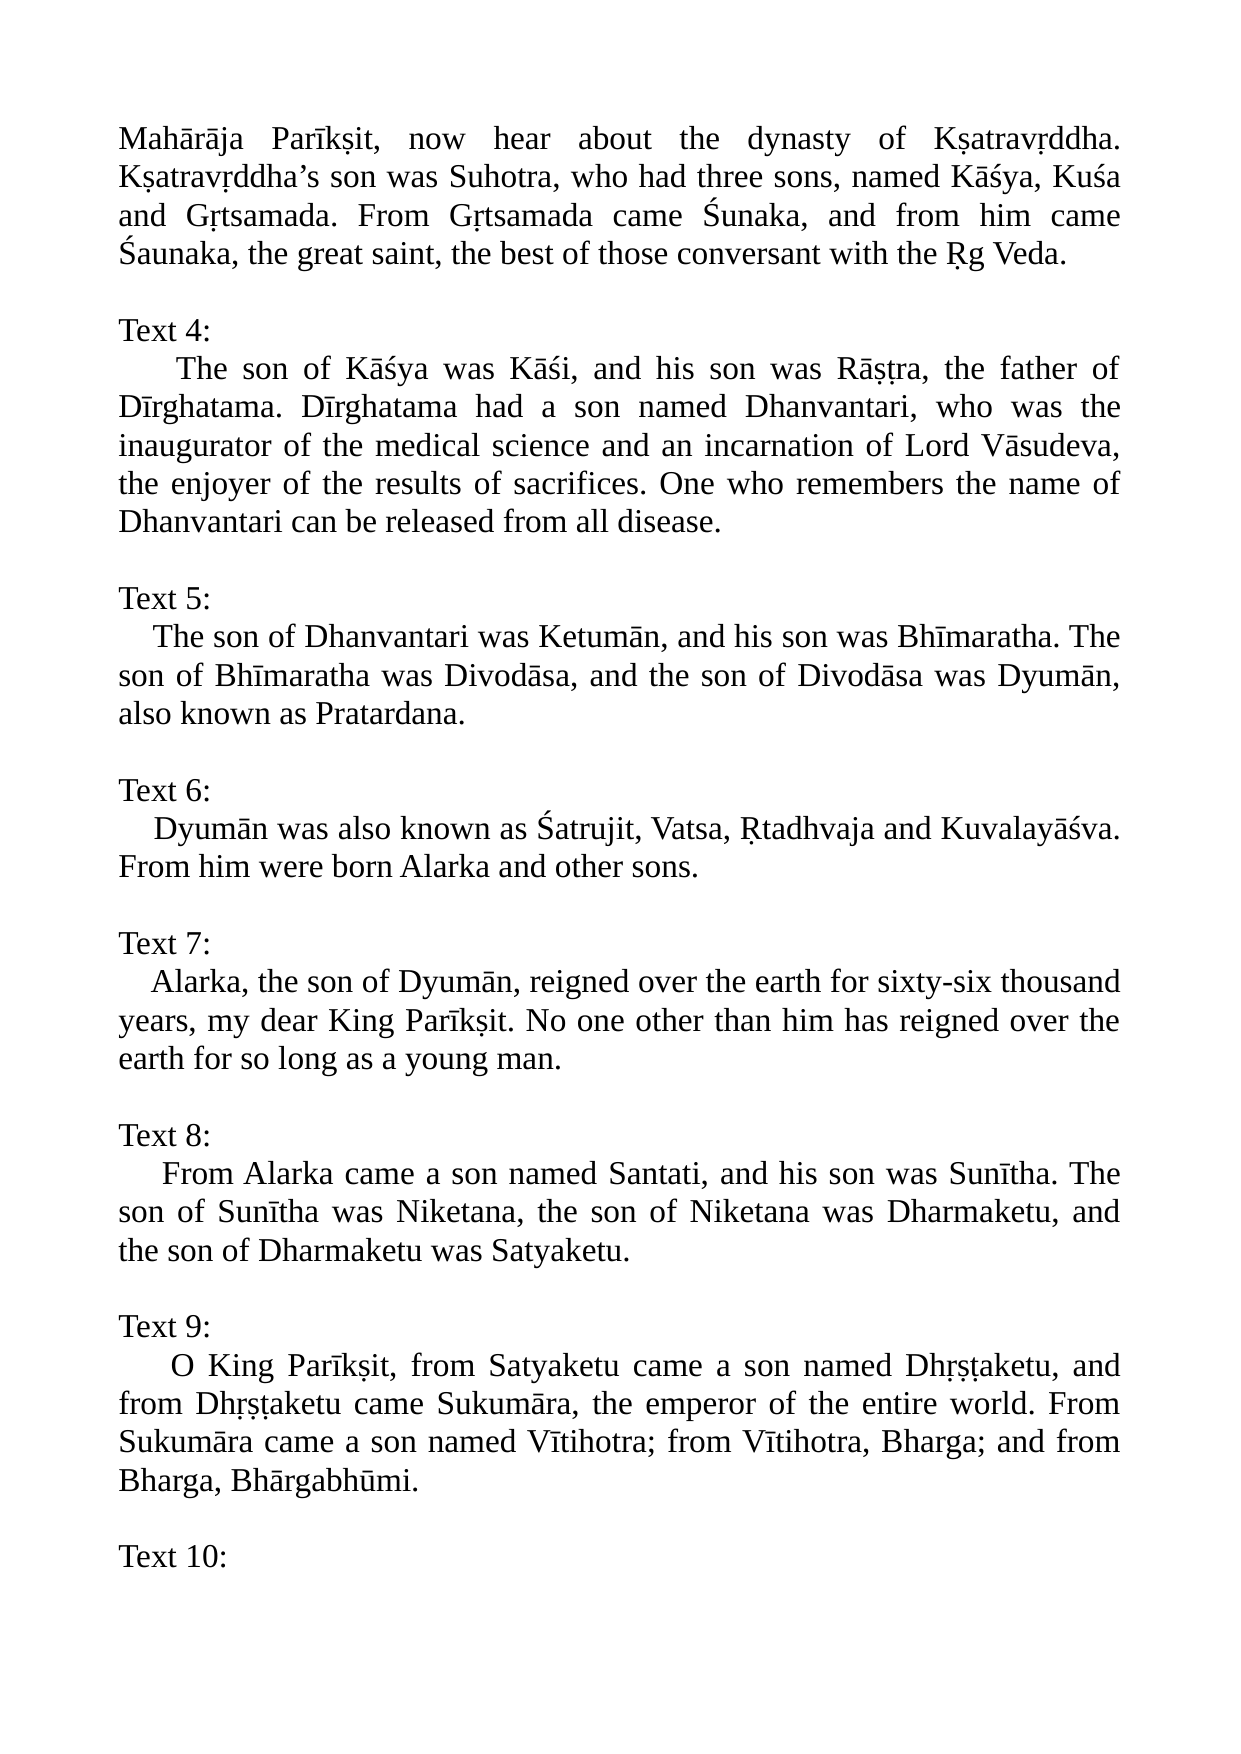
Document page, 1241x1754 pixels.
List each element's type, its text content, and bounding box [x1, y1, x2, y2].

text Text 9: [118, 1306, 1122, 1345]
text Text 7: [118, 923, 1122, 961]
text From Alarka came a son named Santati, and his son was Sunītha. The son of Sunītha was Niketana, the son of Niketana was Dharmaketu, and the son of Dharmaketu was Satyaketu. [118, 1153, 1122, 1268]
text O King Parīkṣit, from Satyaketu came a son named Dhṛṣṭaketu, and from Dhṛṣṭaketu came Sukumāra, the emperor of the entire world. From Sukumāra came a son named Vītihotra; from Vītihotra, Bharga; and from Bharga, Bhārgabhūmi. [118, 1345, 1122, 1498]
text Alarka, the son of Dyumān, reigned over the earth for sixty-six thousand years, my dear King Parīkṣit. No one other than him has reigned over the earth for so long as a young man. [118, 961, 1122, 1076]
text Text 4: [118, 310, 1122, 348]
text Text 6: [118, 770, 1122, 808]
text Text 10: [118, 1536, 1122, 1575]
text The son of Dhanvantari was Ketumān, and his son was Bhīmaratha. The son of Bhīmaratha was Divodāsa, and the son of Divodāsa was Dyumān, also known as Pratardana. [118, 616, 1122, 731]
text Dyumān was also known as Śatrujit, Vatsa, Ṛtadhvaja and Kuvalayāśva. From him were born Alarka and other sons. [118, 808, 1122, 885]
text Text 5: [118, 578, 1122, 616]
text Mahārāja Parīkṣit, now hear about the dynasty of Kṣatravṛddha. Kṣatravṛddha’s son was Suhotra, who had three sons, named Kāśya, Kuśa and Gṛtsamada. From Gṛtsamada came Śunaka, and from him came Śaunaka, the great saint, the best of those conversant with the Ṛg Veda. [118, 118, 1122, 271]
text The son of Kāśya was Kāśi, and his son was Rāṣṭra, the father of Dīrghatama. Dīrghatama had a son named Dhanvantari, who was the inaugurator of the medical science and an incarnation of Lord Vāsudeva, the enjoyer of the results of sacrifices. One who remembers the name of Dhanvantari can be released from all disease. [118, 348, 1122, 540]
text Text 8: [118, 1115, 1122, 1153]
